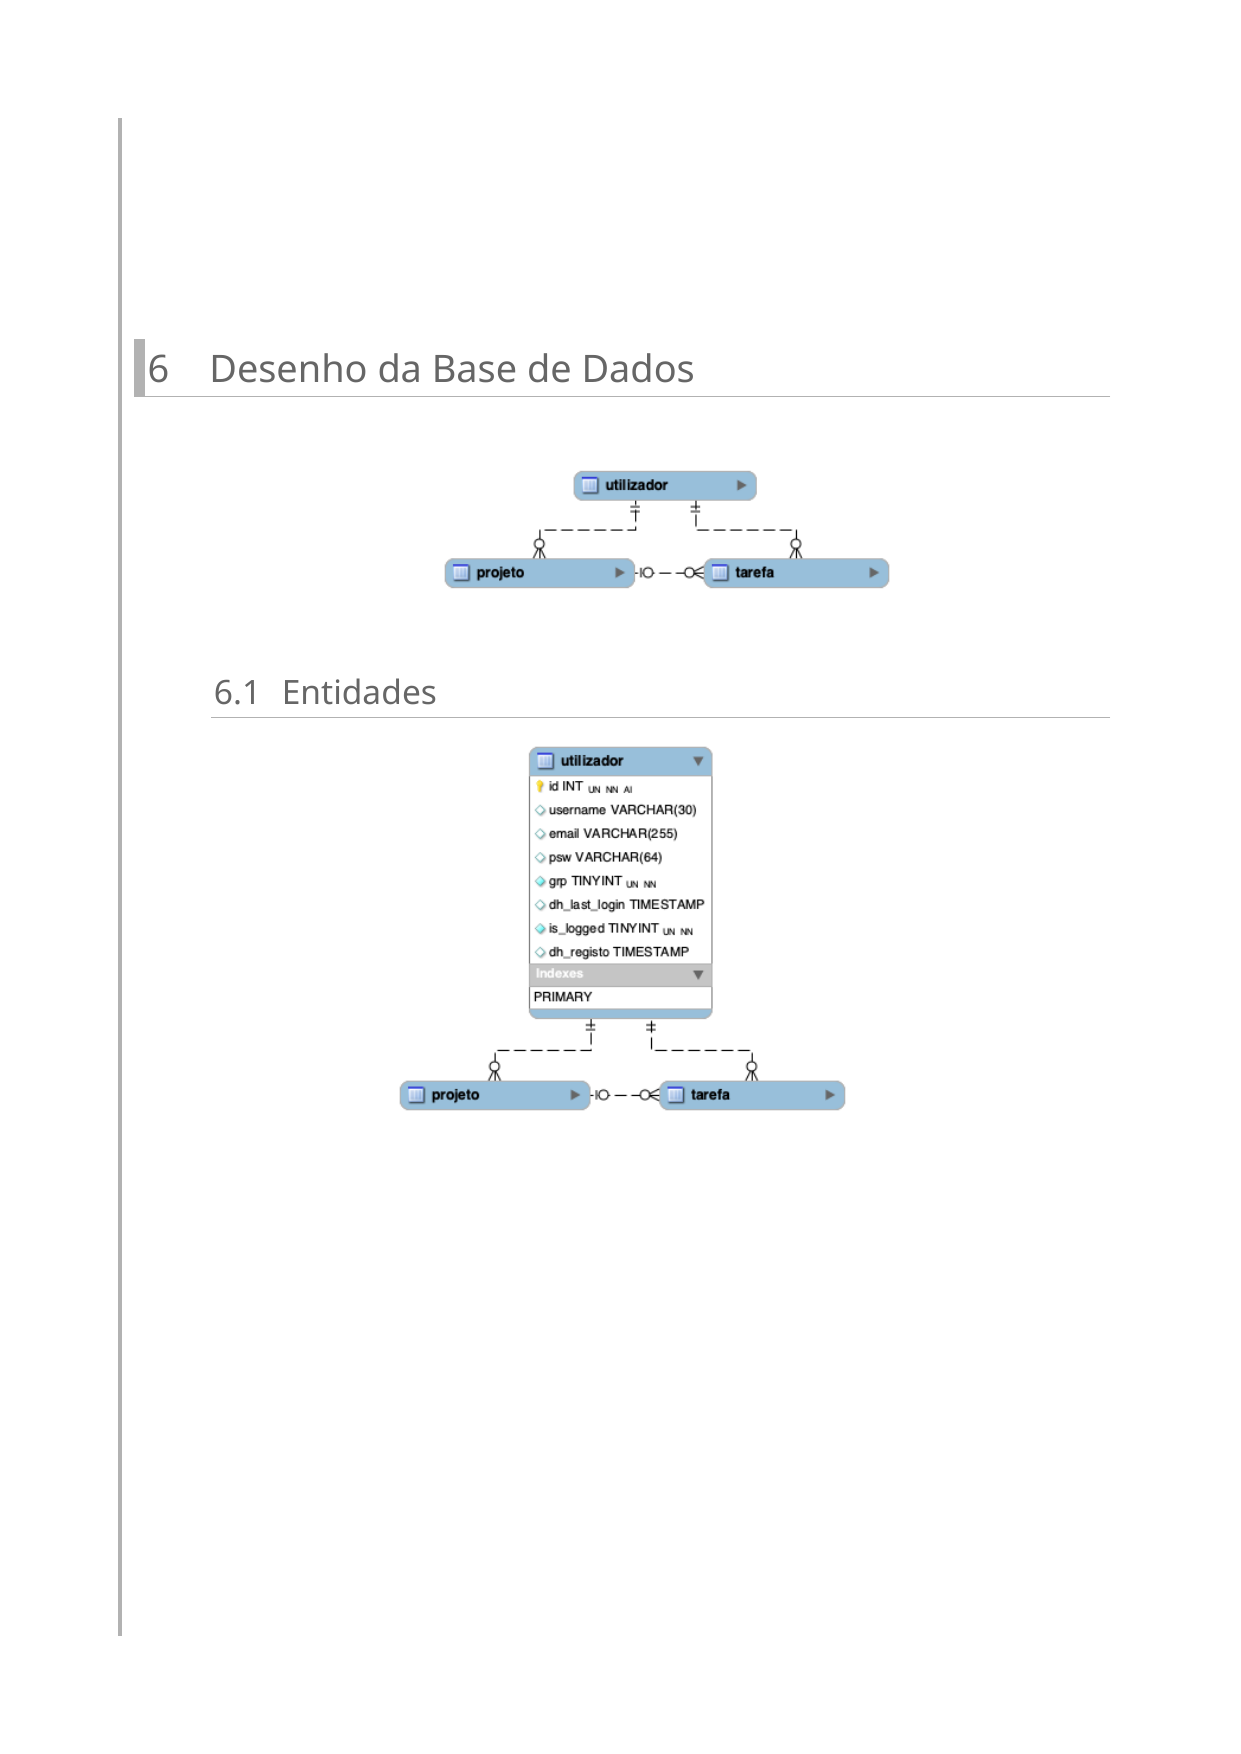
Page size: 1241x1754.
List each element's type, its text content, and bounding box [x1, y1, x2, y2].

picture [388, 735, 856, 1121]
subtitle Entidades [211, 665, 1110, 717]
subtitle Desenho da Base de Dados [145, 339, 1110, 396]
picture [433, 460, 900, 599]
